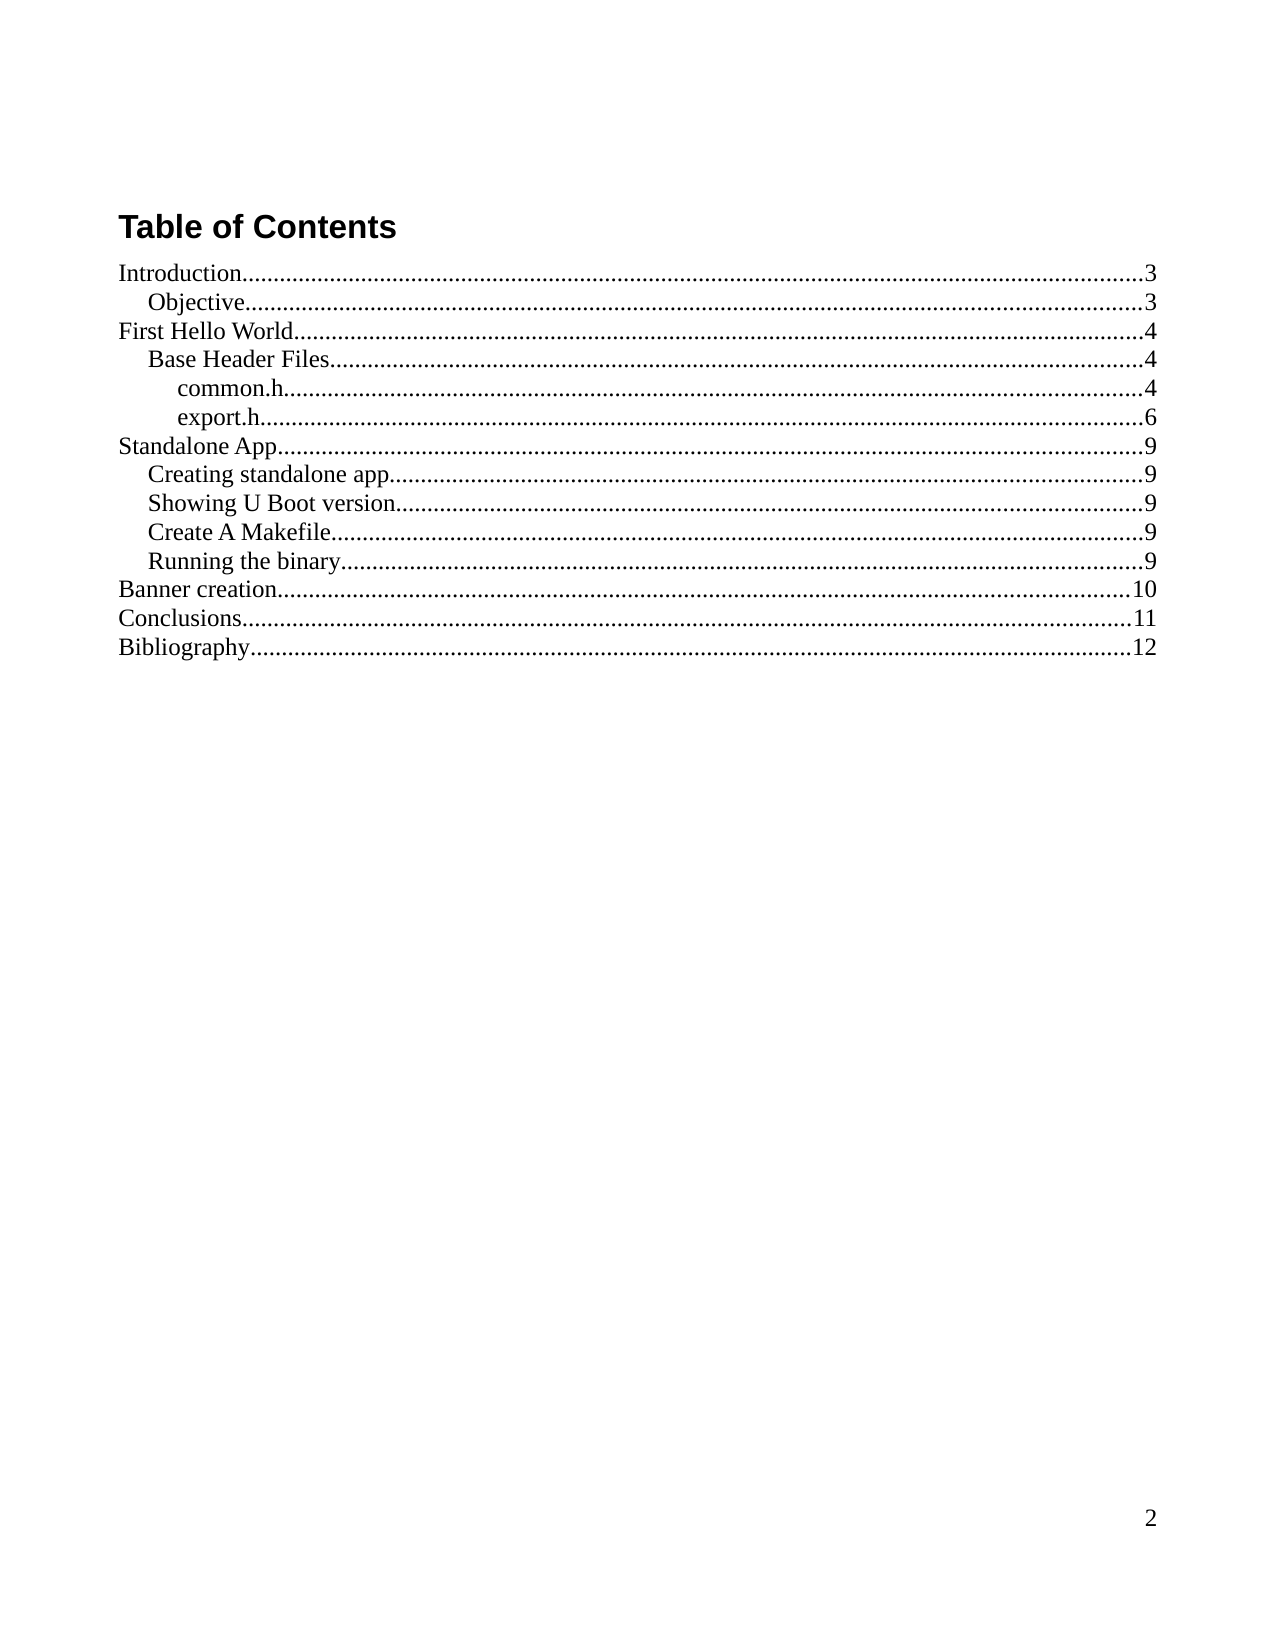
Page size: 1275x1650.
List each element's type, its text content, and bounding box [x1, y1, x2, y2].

text Showing U Boot version 9 [148, 488, 1157, 517]
text Create A Makefile 9 [148, 517, 1157, 546]
text Introduction 3 [118, 258, 1157, 287]
text Conclusions 11 [118, 603, 1157, 632]
text Base Header Files 4 [148, 344, 1157, 373]
text Creating standalone app 9 [148, 459, 1157, 488]
text Objective 3 [148, 287, 1157, 316]
subtitle Table of Contents [118, 207, 1157, 246]
text First Hello World 4 [118, 316, 1157, 344]
text Banner creation 10 [118, 574, 1157, 603]
text common.h 4 [177, 373, 1157, 402]
text Bibliography 12 [118, 632, 1157, 661]
text Running the binary 9 [148, 546, 1157, 574]
text Standalone App 9 [118, 431, 1157, 459]
text export.h 6 [177, 402, 1157, 431]
